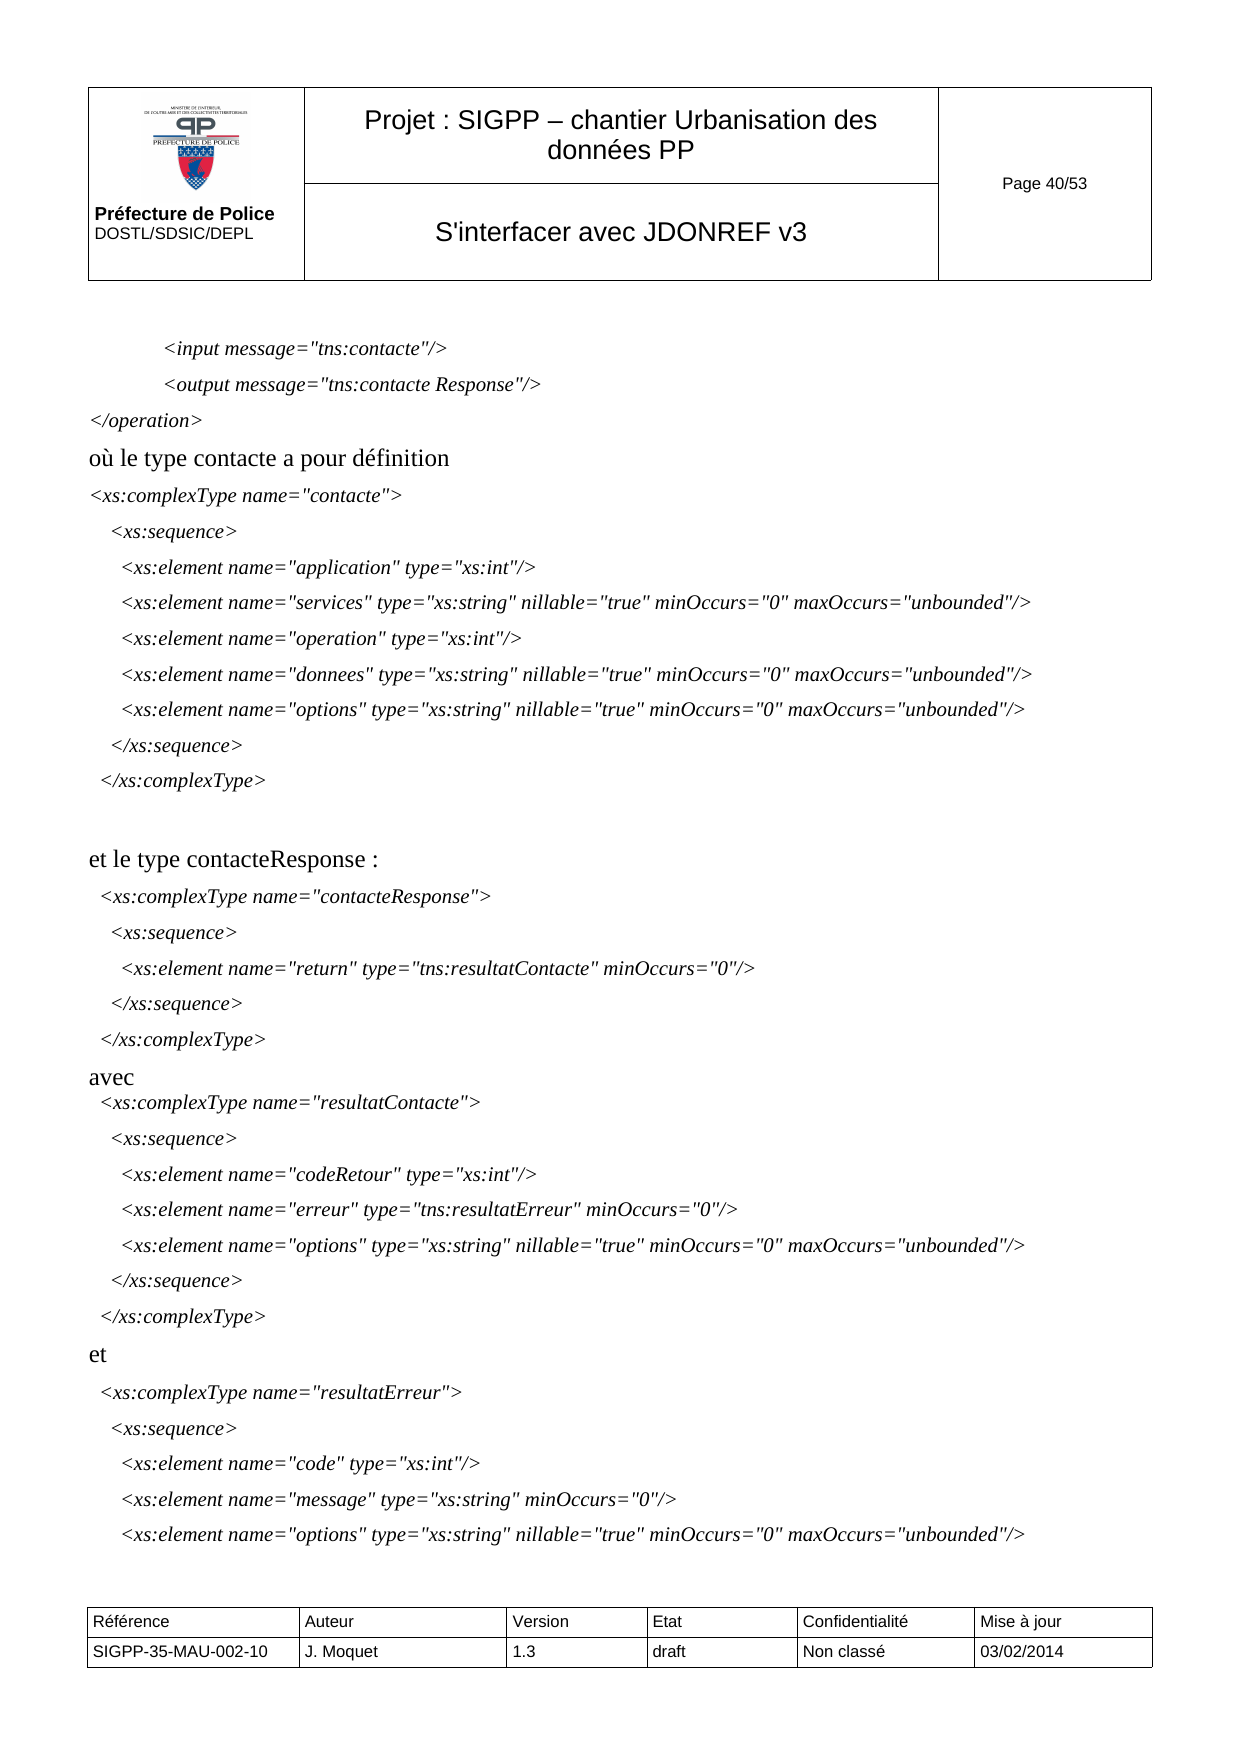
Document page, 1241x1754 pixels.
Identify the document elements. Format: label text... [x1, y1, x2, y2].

text <xs:complexType name="contacte"> [88, 484, 1152, 507]
text <xs:sequence> [88, 1416, 1152, 1439]
text <xs:element name="code" type="xs:int"/> [88, 1452, 1152, 1475]
text <xs:element name="application" type="xs:int"/> [88, 556, 1152, 579]
text <xs:sequence> [88, 520, 1152, 543]
text <xs:element name="codeRetour" type="xs:int"/> [88, 1162, 1152, 1186]
text </operation> [88, 408, 1152, 432]
text </xs:complexType> [88, 1028, 1152, 1051]
text <xs:sequence> [88, 1127, 1152, 1150]
text <xs:element name="message" type="xs:string" minOccurs="0"/> [88, 1488, 1152, 1511]
text <xs:element name="options" type="xs:string" nillable="true" minOccurs="0" maxOccurs="unbounded"/> [88, 1234, 1152, 1257]
text </xs:complexType> [88, 769, 1152, 792]
text <xs:element name="options" type="xs:string" nillable="true" minOccurs="0" maxOccurs="unbounded"/> [88, 1523, 1152, 1546]
text </xs:sequence> [88, 1269, 1152, 1292]
text <xs:complexType name="resultatContacte"> [88, 1091, 1152, 1114]
text <xs:complexType name="contacteResponse"> [88, 885, 1152, 908]
text et [88, 1341, 1152, 1368]
text <xs:element name="operation" type="xs:int"/> [88, 627, 1152, 650]
text <xs:element name="options" type="xs:string" nillable="true" minOccurs="0" maxOccurs="unbounded"/> [88, 698, 1152, 721]
text et le type contacteResponse : [88, 845, 1152, 873]
text <xs:sequence> [88, 921, 1152, 944]
text avec [88, 1063, 1152, 1091]
text <xs:element name="erreur" type="tns:resultatErreur" minOccurs="0"/> [88, 1198, 1152, 1221]
text </xs:sequence> [88, 734, 1152, 757]
text <xs:complexType name="resultatErreur"> [88, 1381, 1152, 1404]
picture [141, 92, 252, 203]
text <xs:element name="return" type="tns:resultatContacte" minOccurs="0"/> [88, 957, 1152, 980]
text </xs:complexType> [88, 1305, 1152, 1328]
text <output message="tns:contacte Response"/> [88, 373, 1152, 396]
text où le type contacte a pour définition [88, 444, 1152, 472]
text </xs:sequence> [88, 992, 1152, 1015]
text <xs:element name="services" type="xs:string" nillable="true" minOccurs="0" maxOccurs="unbounded"/> [88, 591, 1152, 614]
text <input message="tns:contacte"/> [88, 337, 1152, 360]
text <xs:element name="donnees" type="xs:string" nillable="true" minOccurs="0" maxOccurs="unbounded"/> [88, 662, 1152, 686]
